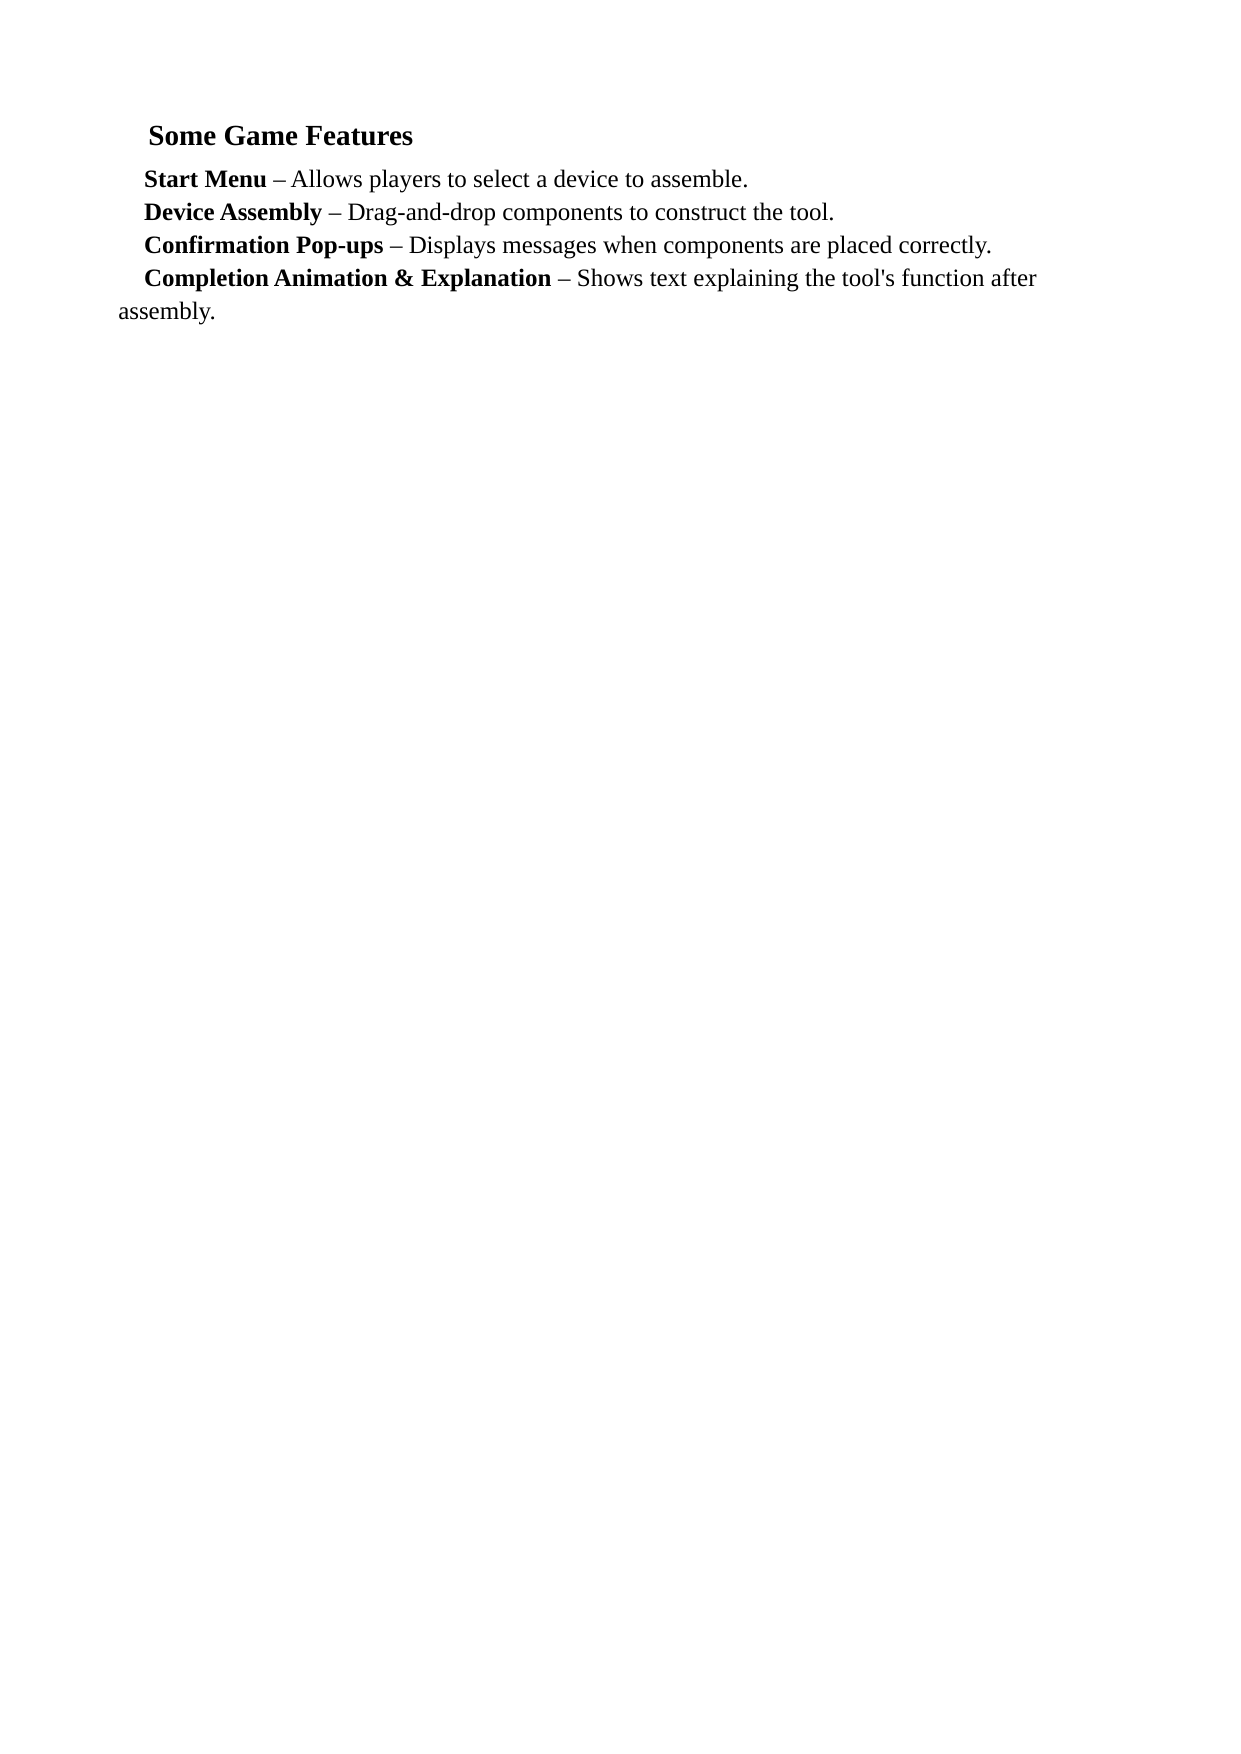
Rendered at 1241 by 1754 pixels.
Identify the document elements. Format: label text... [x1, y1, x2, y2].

subtitle 📌 Some Game Features [118, 118, 1122, 152]
text ✅ Start Menu – Allows players to select a device to assemble. ✅ Device Assembly – Drag-and-drop components to construct the tool. ✅ Confirmation Pop-ups – Displays messages when components are placed correctly. ✅ Completion Animation & Explanation – Shows text explaining the tool's function after assembly. [118, 164, 1122, 325]
